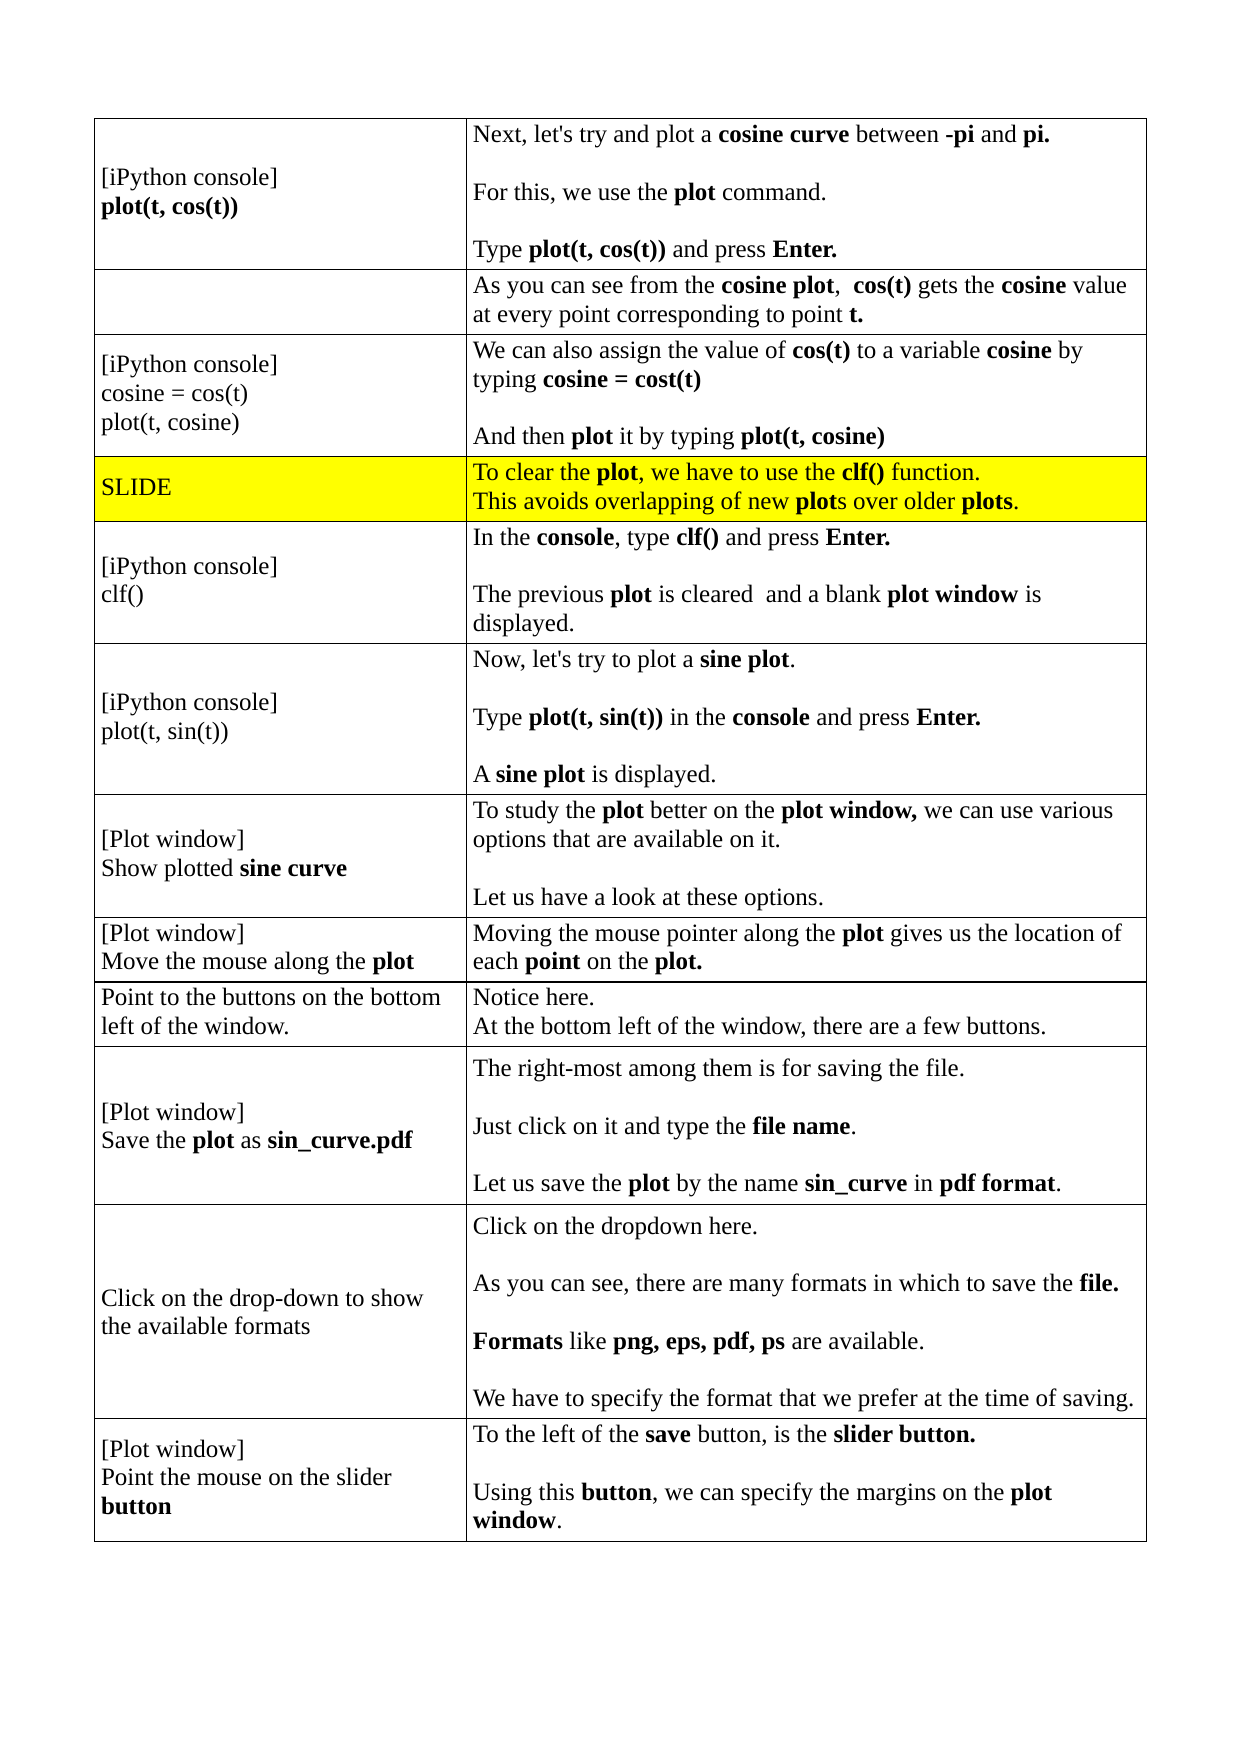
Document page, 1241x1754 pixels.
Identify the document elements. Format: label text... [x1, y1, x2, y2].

table_cell Point to the buttons on the bottom left of the window. [95, 983, 466, 1046]
table_cell [iPython console] cosine = cos(t) plot(t, cosine) [95, 335, 466, 456]
table_cell To the left of the save button, is the slider button. Using this button, we can specify the margins on the plot window. [467, 1419, 1146, 1541]
table_cell [Plot window] Save the plot as sin_curve.pdf [95, 1047, 466, 1203]
table_cell [iPython console] plot(t, sin(t)) [95, 644, 466, 794]
table_cell Click on the dropdown here. As you can see, there are many formats in which to save the file. Formats like png, eps, pdf, ps are available. We have to specify the format that we prefer at the time of saving. [467, 1205, 1146, 1418]
table_cell [Plot window] Point the mouse on the slider button [95, 1419, 466, 1541]
table_cell Notice here. At the bottom left of the window, there are a few buttons. [467, 983, 1146, 1046]
table_cell Moving the mouse pointer along the plot gives us the location of each point on the plot. [467, 918, 1146, 981]
table_cell The right-most among them is for saving the file. Just click on it and type the file name. Let us save the plot by the name sin_curve in pdf format. [467, 1047, 1146, 1203]
table_cell Now, let's try to plot a sine plot. Type plot(t, sin(t)) in the console and press Enter. A sine plot is displayed. [467, 644, 1146, 794]
table_cell [iPython console] clf() [95, 522, 466, 643]
table_cell [Plot window] Show plotted sine curve [95, 795, 466, 917]
table_cell Next, let's try and plot a cosine curve between -pi and pi. For this, we use the plot command. Type plot(t, cos(t)) and press Enter. [467, 119, 1146, 269]
table_cell SLIDE [95, 457, 466, 521]
table_cell In the console, type clf() and press Enter. The previous plot is cleared and a blank plot window is displayed. [467, 522, 1146, 643]
table_cell As you can see from the cosine plot, cos(t) gets the cosine value at every point corresponding to point t. [467, 270, 1146, 334]
table_cell We can also assign the value of cos(t) to a variable cosine by typing cosine = cost(t) And then plot it by typing plot(t, cosine) [467, 335, 1146, 456]
table_cell To clear the plot, we have to use the clf() function. This avoids overlapping of new plots over older plots. [467, 457, 1146, 521]
table_cell [iPython console] plot(t, cos(t)) [95, 119, 466, 269]
table_cell [95, 270, 466, 334]
table_cell Click on the drop-down to show the available formats [95, 1205, 466, 1418]
table_cell [Plot window] Move the mouse along the plot [95, 918, 466, 981]
table_cell To study the plot better on the plot window, we can use various options that are available on it. Let us have a look at these options. [467, 795, 1146, 917]
